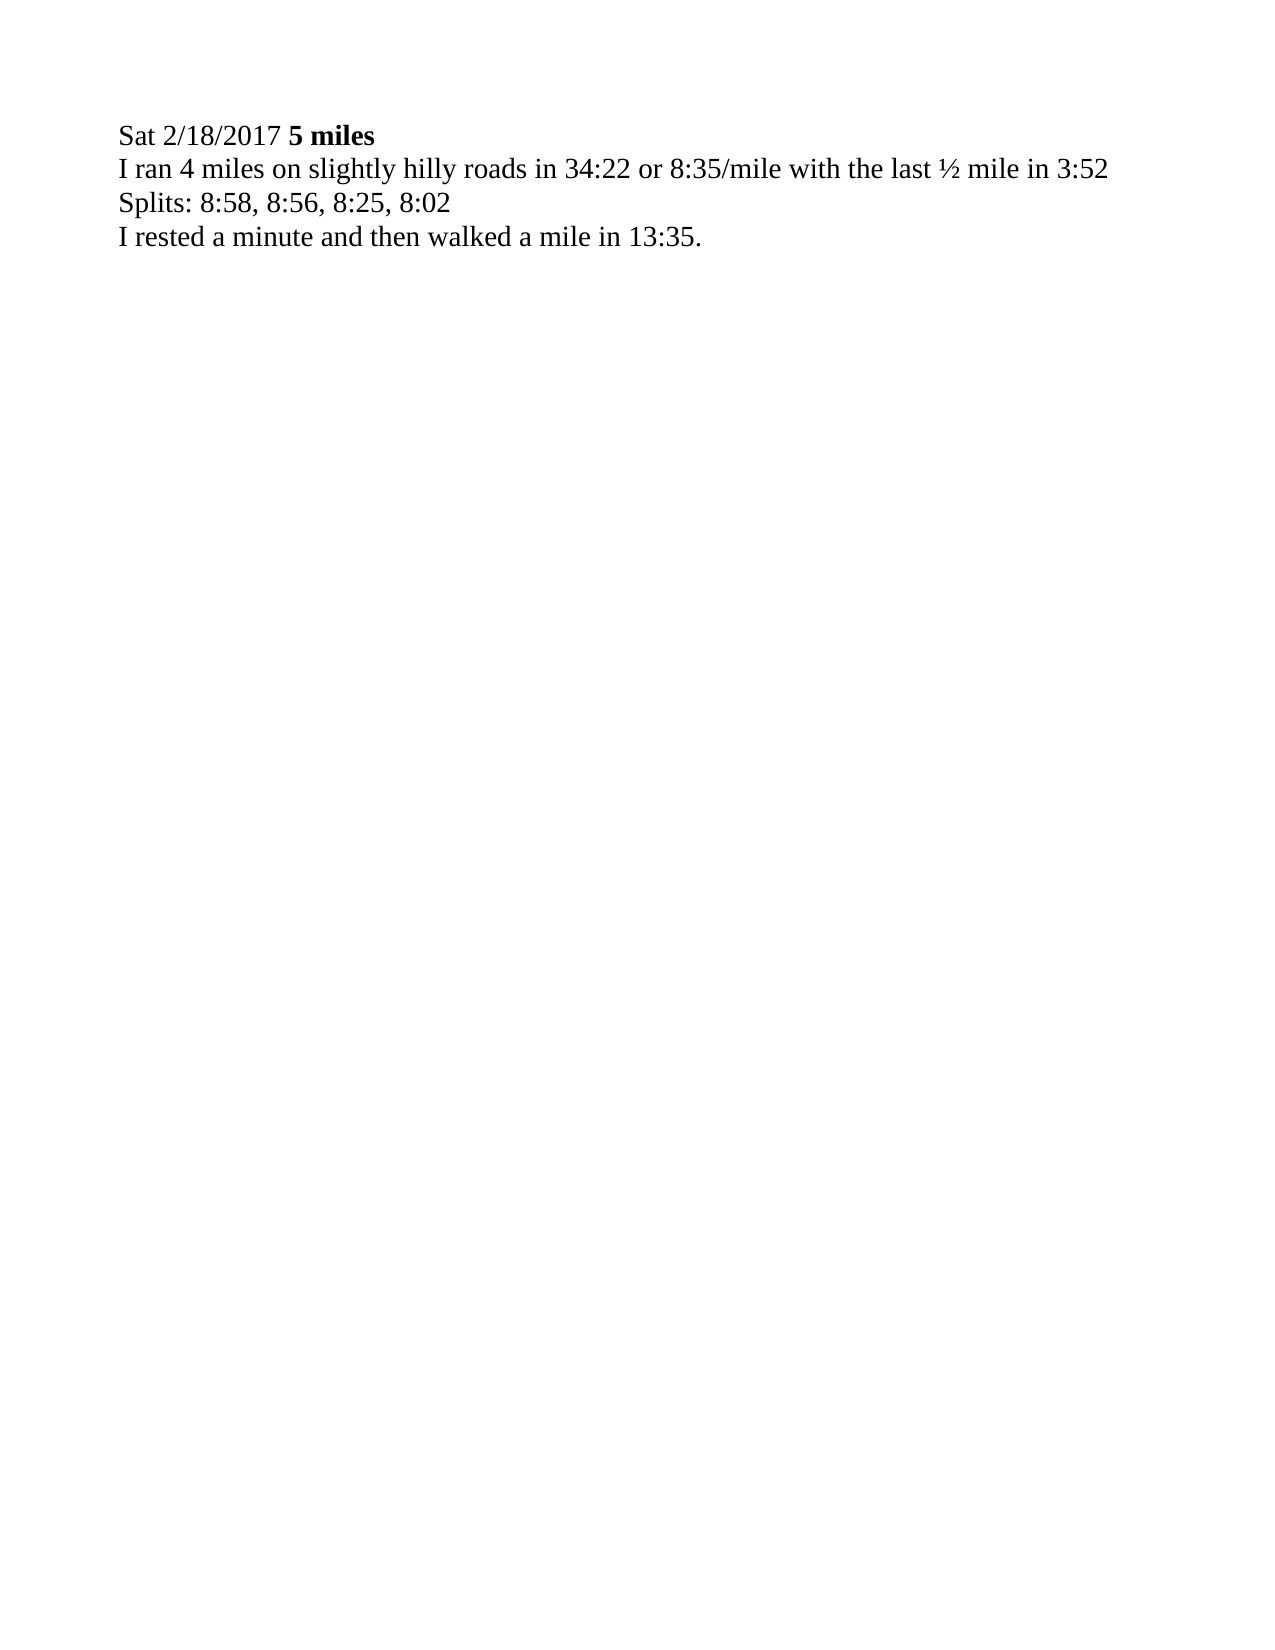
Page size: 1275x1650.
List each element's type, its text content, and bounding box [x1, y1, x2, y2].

text Splits: 8:58, 8:56, 8:25, 8:02 [118, 185, 1157, 219]
text I ran 4 miles on slightly hilly roads in 34:22 or 8:35/mile with the last ½ mile in 3:52 [118, 152, 1157, 185]
text Sat 2/18/2017 5 miles [118, 118, 1157, 152]
text I rested a minute and then walked a mile in 13:35. [118, 219, 1157, 252]
